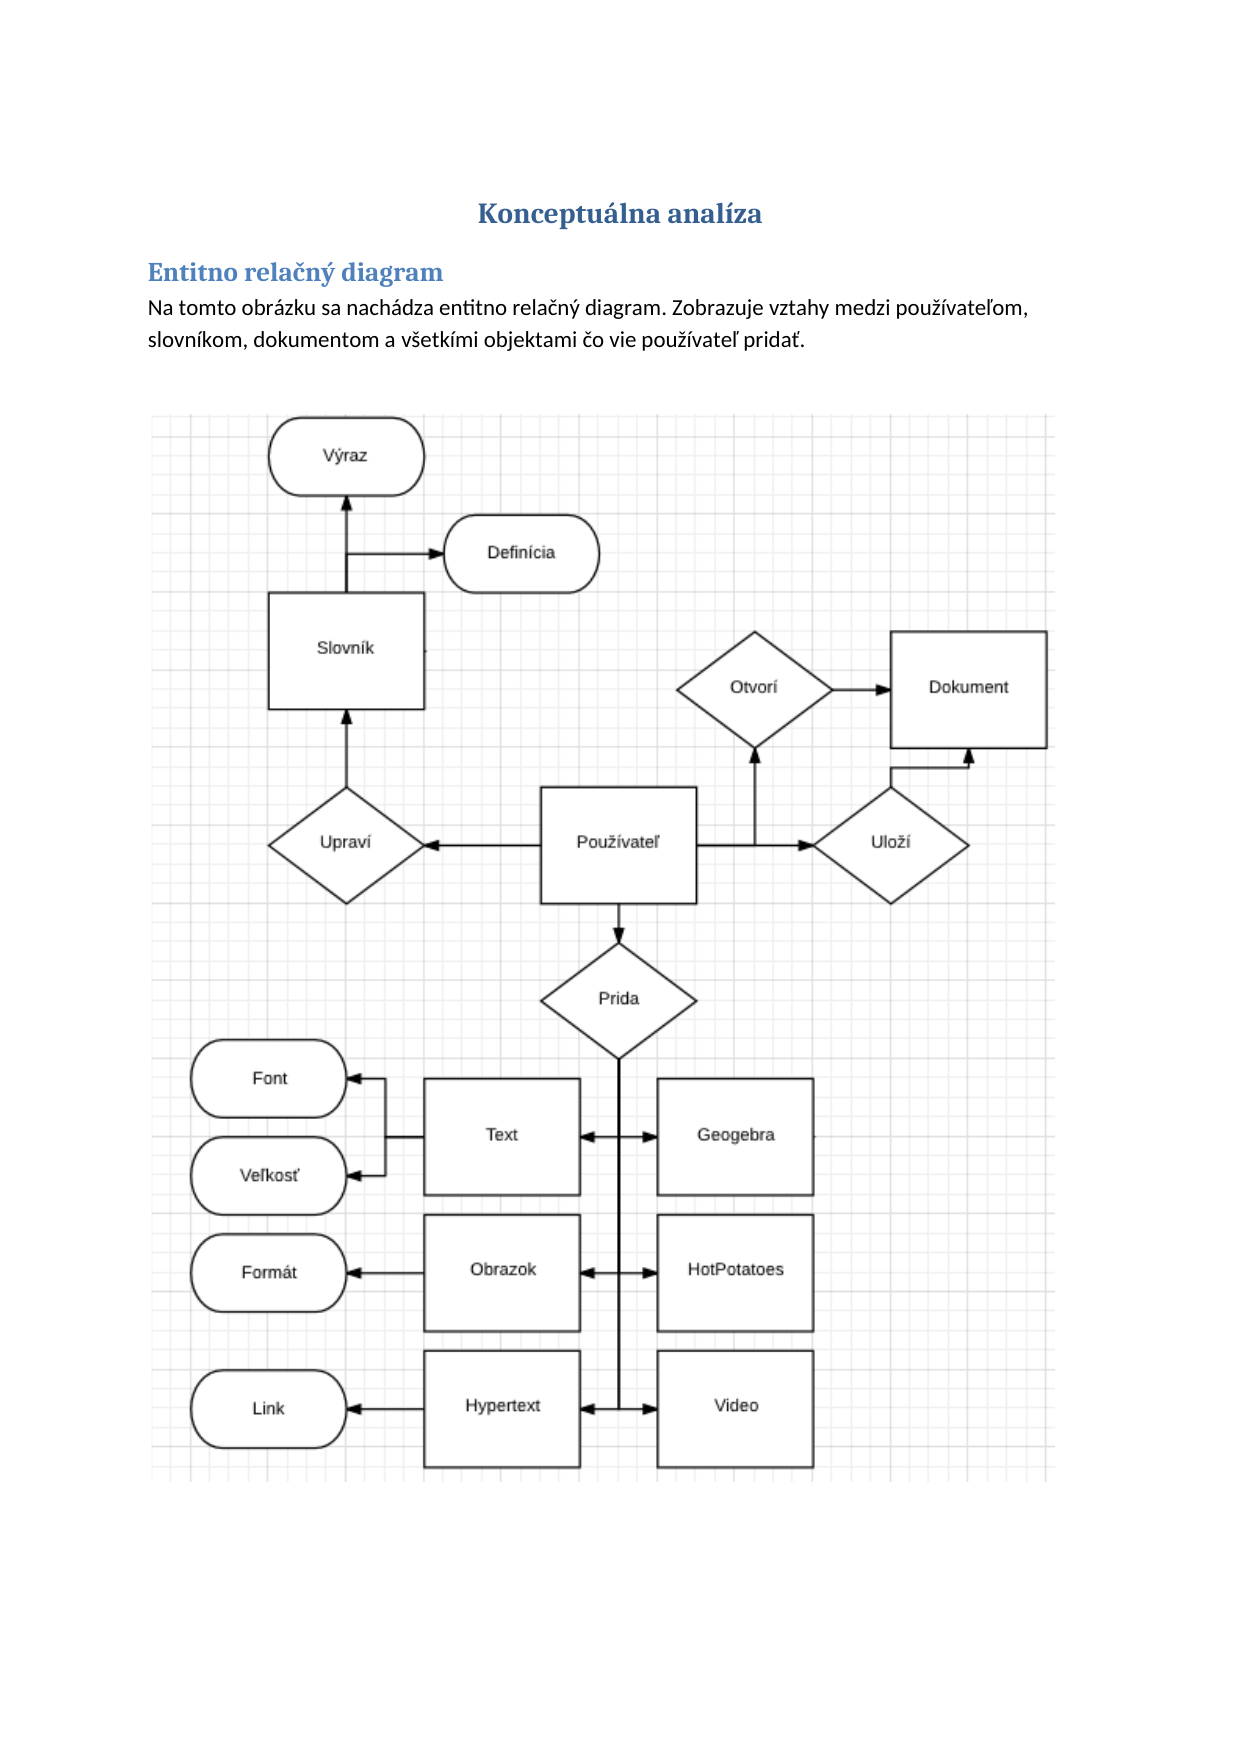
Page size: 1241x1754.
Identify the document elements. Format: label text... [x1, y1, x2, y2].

subtitle Konceptuálna analíza [148, 198, 1093, 231]
subtitle Entitno relačný diagram [148, 257, 1093, 288]
text Na tomto obrázku sa nachádza entitno relačný diagram. Zobrazuje vztahy medzi používateľom, slovníkom, dokumentom a všetkími objektami čo vie používateľ pridať. [148, 293, 1093, 353]
